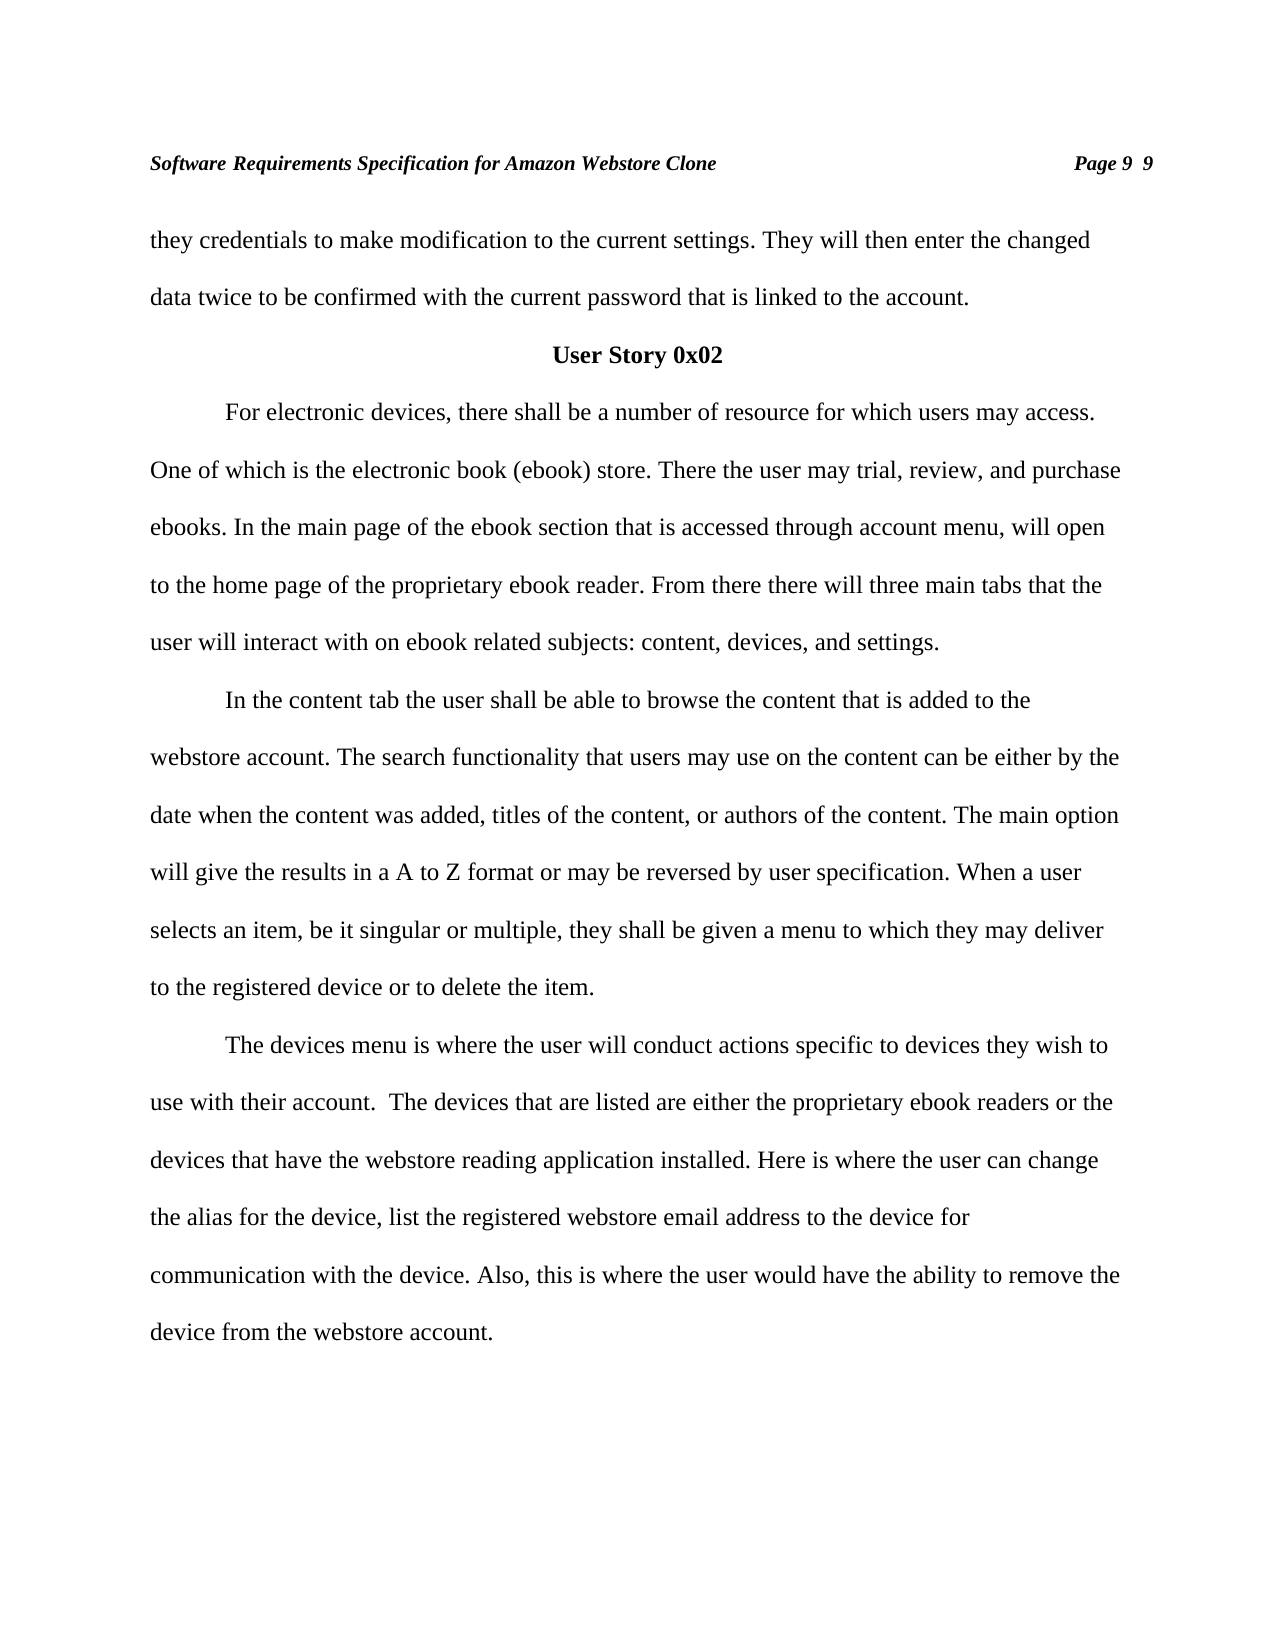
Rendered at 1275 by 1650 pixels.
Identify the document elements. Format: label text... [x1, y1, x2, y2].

text User Story 0x02 [150, 340, 1125, 369]
text The devices menu is where the user will conduct actions specific to devices they wish to use with their account. The devices that are listed are either the proprietary ebook readers or the devices that have the webstore reading application installed. Here is where the user can change the alias for the device, list the registered webstore email address to the device for communication with the device. Also, this is where the user would have the ability to remove the device from the webstore account. [150, 1030, 1125, 1346]
text they credentials to make modification to the current settings. They will then enter the changed data twice to be confirmed with the current password that is linked to the account. [150, 225, 1125, 311]
text In the content tab the user shall be able to browse the content that is added to the webstore account. The search functionality that users may use on the content can be either by the date when the content was added, titles of the content, or authors of the content. The main option will give the results in a A to Z format or may be reversed by user specification. When a user selects an item, be it singular or multiple, they shall be given a menu to which they may deliver to the registered device or to delete the item. [150, 685, 1125, 1001]
text For electronic devices, there shall be a number of resource for which users may access. One of which is the electronic book (ebook) store. There the user may trial, review, and purchase ebooks. In the main page of the ebook section that is accessed through account menu, will open to the home page of the proprietary ebook reader. From there there will three main tabs that the user will interact with on ebook related subjects: content, devices, and settings. [150, 397, 1125, 656]
